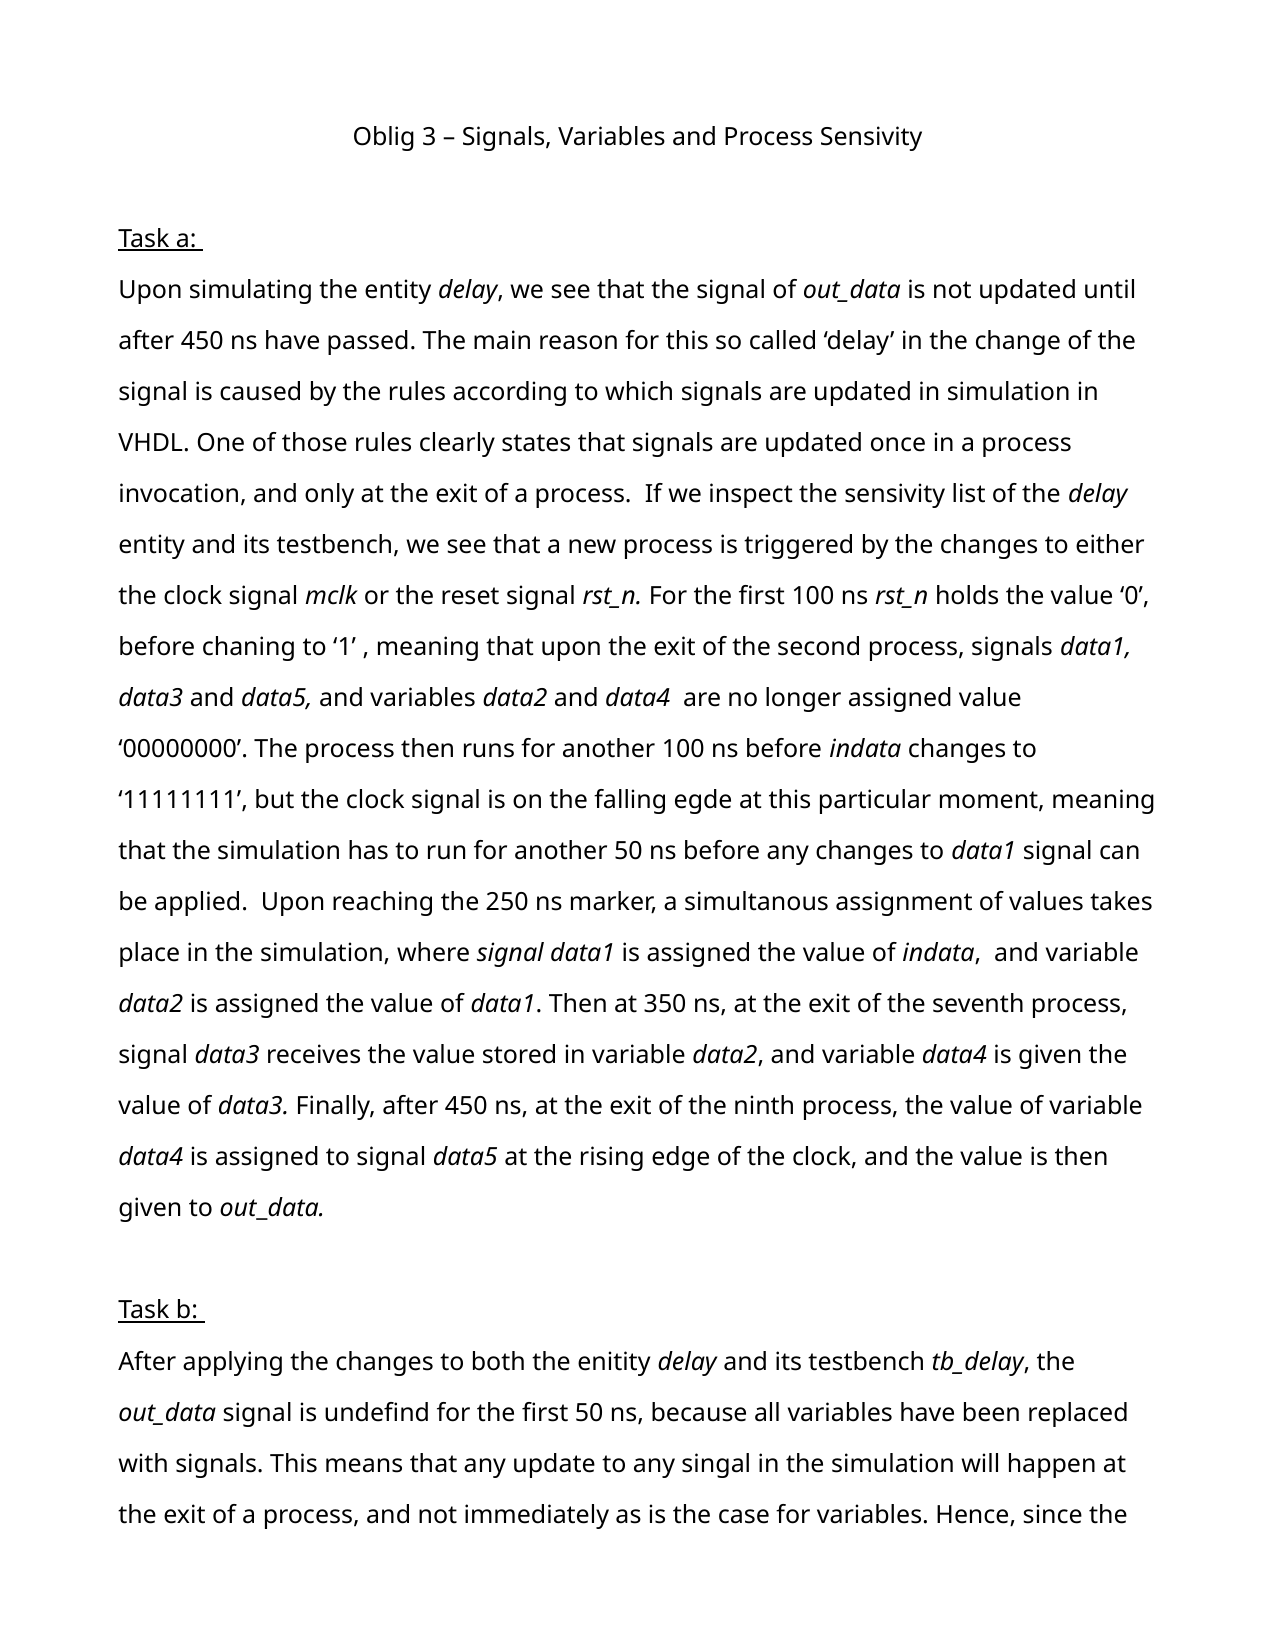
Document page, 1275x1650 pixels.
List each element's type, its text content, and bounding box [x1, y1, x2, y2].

text Task a: [118, 220, 1157, 254]
text Oblig 3 – Signals, Variables and Process Sensivity [118, 118, 1157, 152]
text Task b: [118, 1292, 1157, 1326]
text Upon simulating the entity delay, we see that the signal of out_data is not updated until after 450 ns have passed. The main reason for this so called ‘delay’ in the change of the signal is caused by the rules according to which signals are updated in simulation in VHDL. One of those rules clearly states that signals are updated once in a process invocation, and only at the exit of a process. If we inspect the sensivity list of the delay entity and its testbench, we see that a new process is triggered by the changes to either the clock signal mclk or the reset signal rst_n. For the first 100 ns rst_n holds the value ‘0’, before chaning to ‘1’ , meaning that upon the exit of the second process, signals data1, data3 and data5, and variables data2 and data4 are no longer assigned value ‘00000000’. The process then runs for another 100 ns before indata changes to ‘11111111’, but the clock signal is on the falling egde at this particular moment, meaning that the simulation has to run for another 50 ns before any changes to data1 signal can be applied. Upon reaching the 250 ns marker, a simultanous assignment of values takes place in the simulation, where signal data1 is assigned the value of indata, and variable data2 is assigned the value of data1. Then at 350 ns, at the exit of the seventh process, signal data3 receives the value stored in variable data2, and variable data4 is given the value of data3. Finally, after 450 ns, at the exit of the ninth process, the value of variable data4 is assigned to signal data5 at the rising edge of the clock, and the value is then given to out_data. [118, 271, 1157, 1224]
text After applying the changes to both the enitity delay and its testbench tb_delay, the out_data signal is undefind for the first 50 ns, because all variables have been replaced with signals. This means that any update to any singal in the simulation will happen at the exit of a process, and not immediately as is the case for variables. Hence, since the [118, 1343, 1157, 1530]
